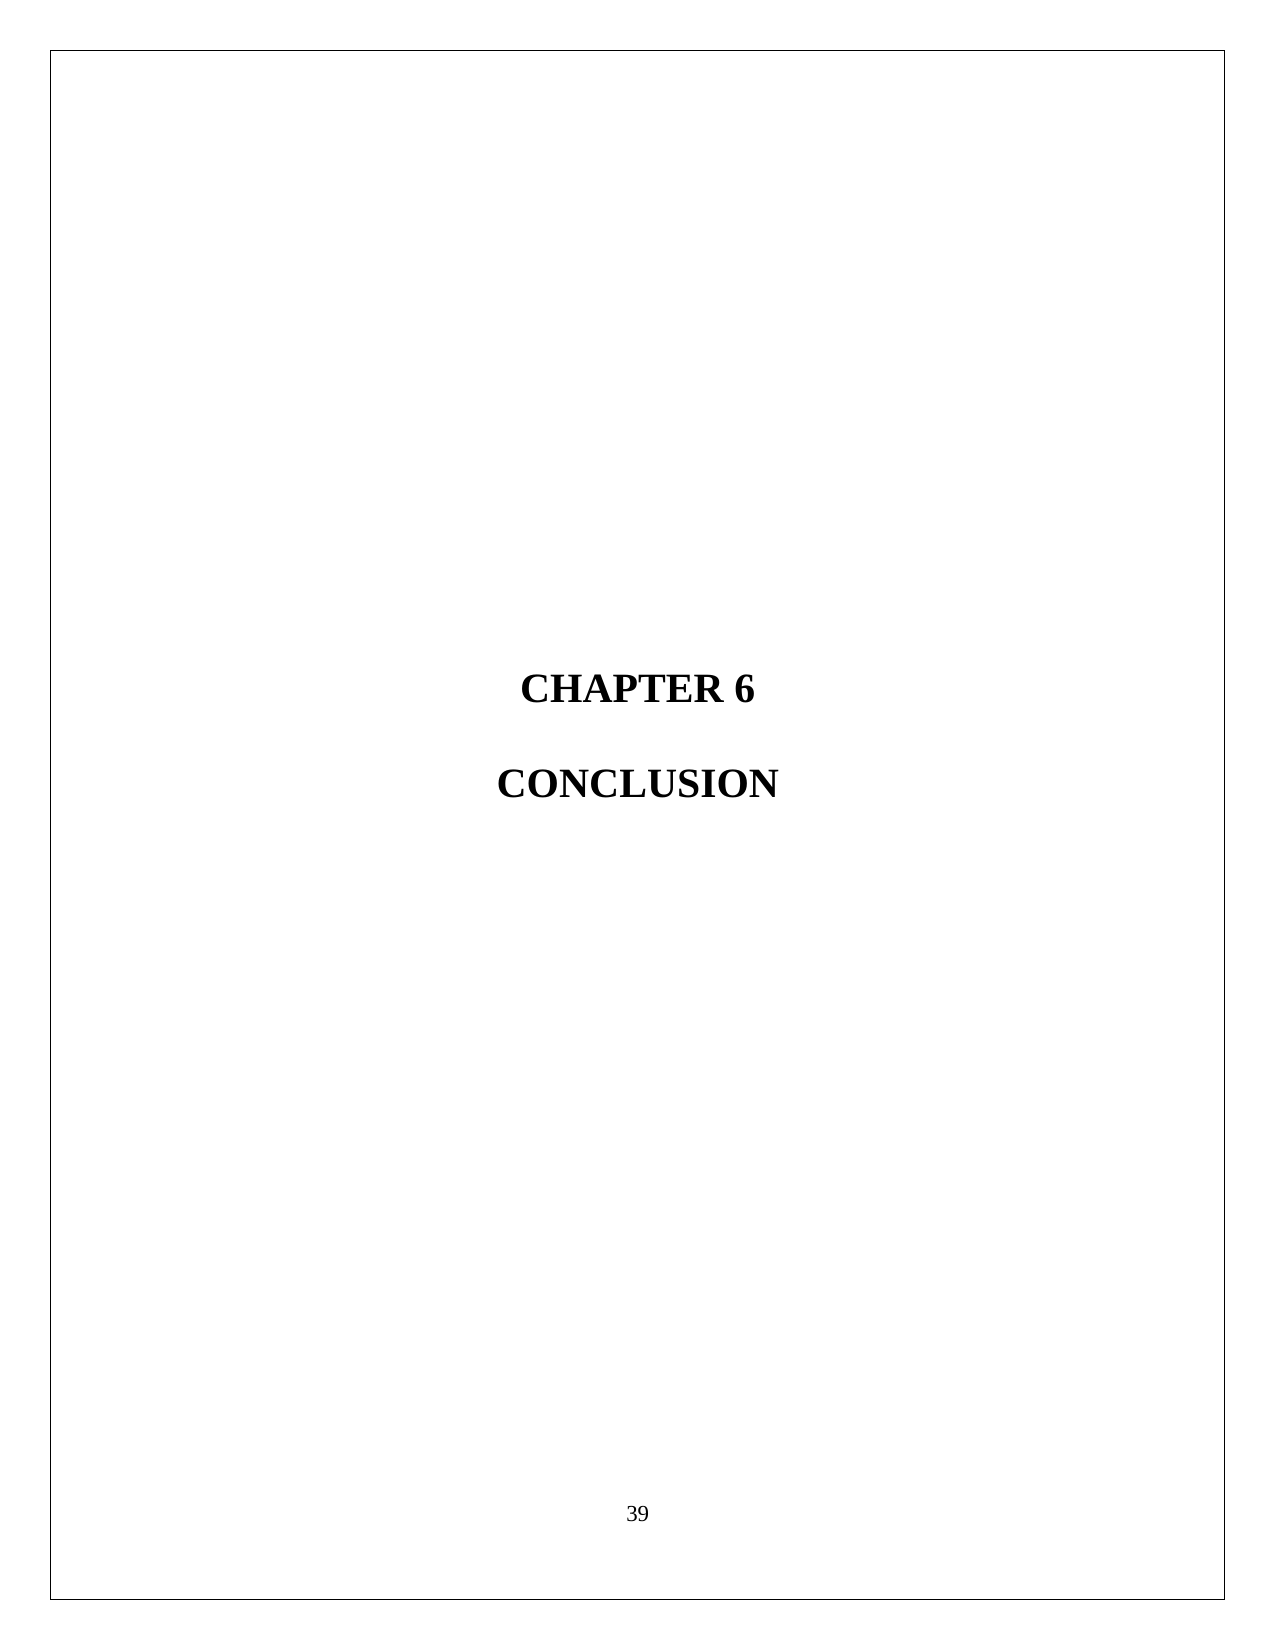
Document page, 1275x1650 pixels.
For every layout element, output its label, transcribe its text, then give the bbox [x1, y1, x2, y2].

subtitle CHAPTER 6 [187, 663, 1087, 711]
subtitle CONCLUSION [188, 759, 1087, 807]
